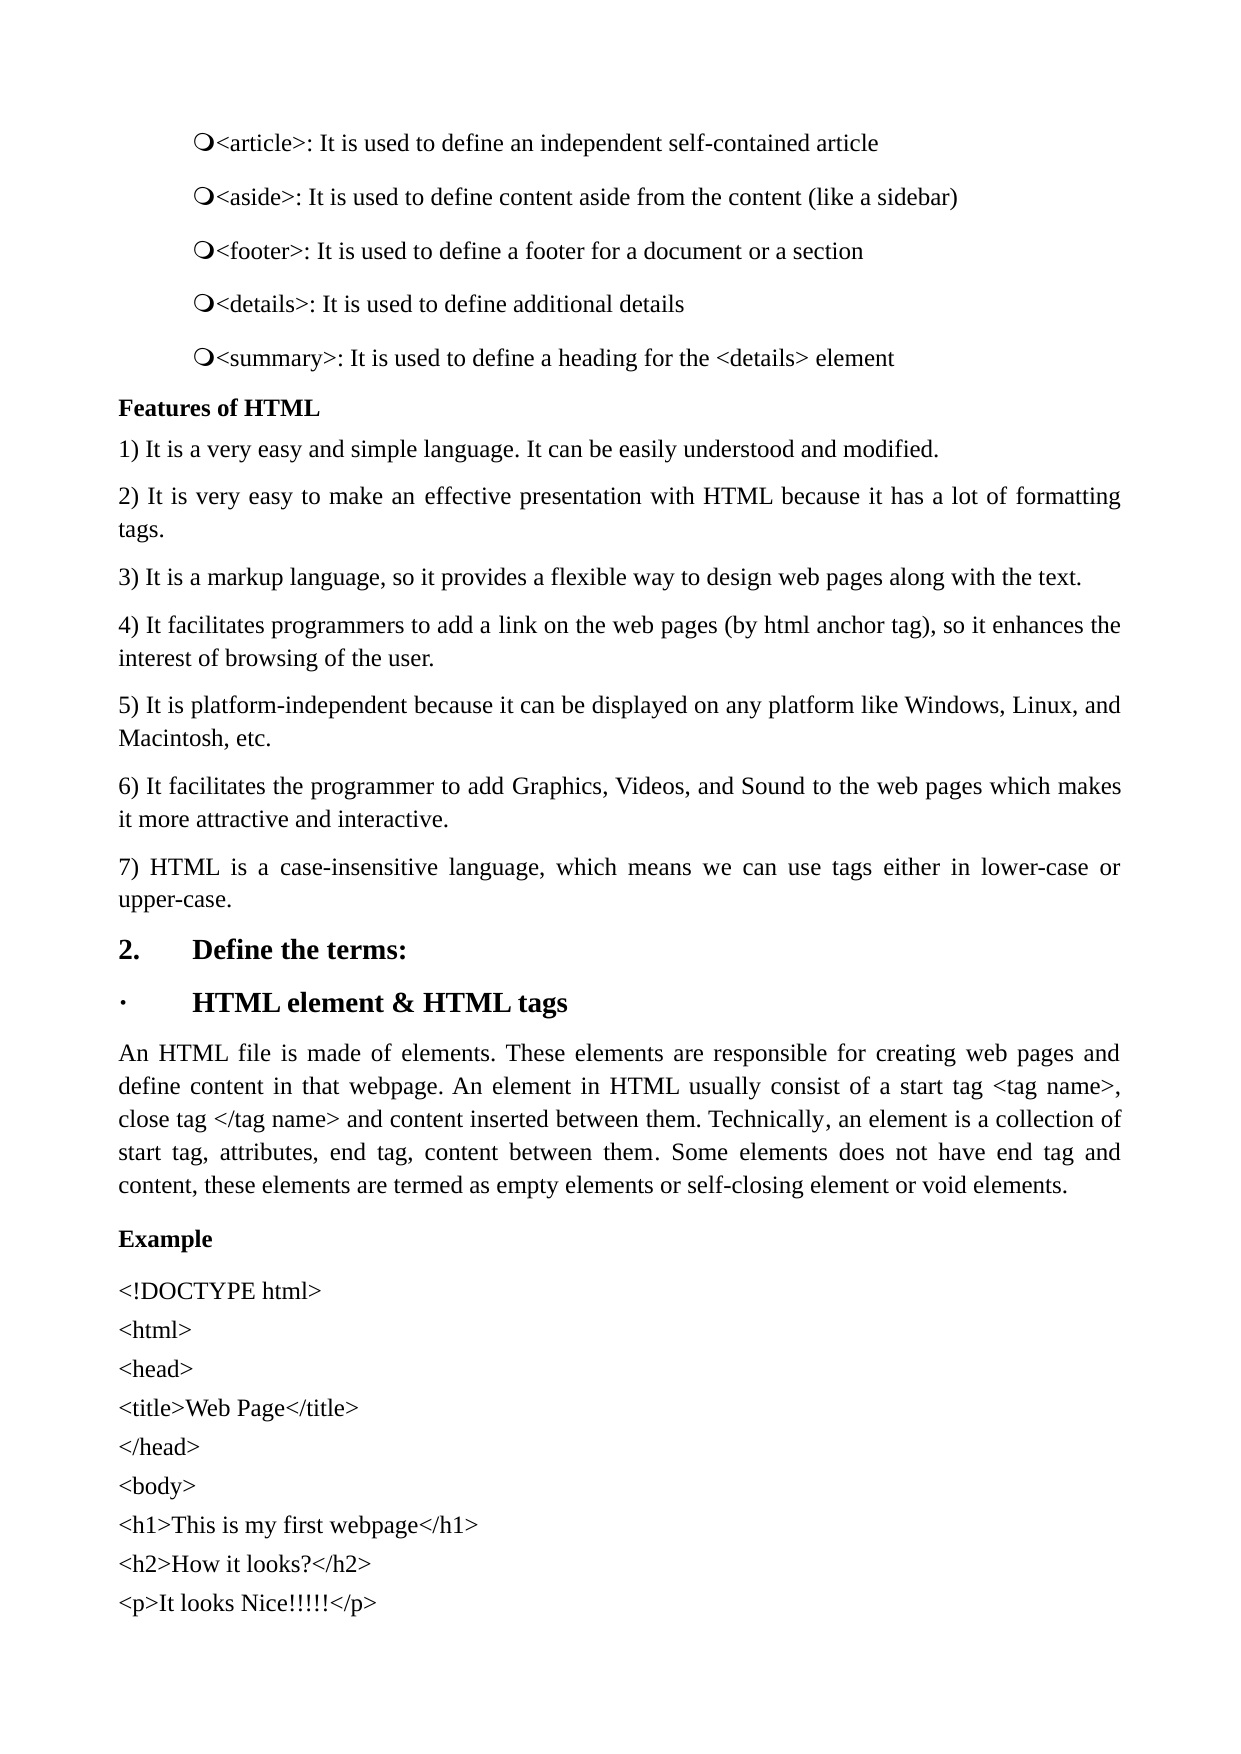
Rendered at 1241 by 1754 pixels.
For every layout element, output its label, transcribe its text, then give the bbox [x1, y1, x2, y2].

text <title>Web Page</title> [118, 1383, 1122, 1422]
text 2) It is very easy to make an effective presentation with HTML because it has a lot of formatting tags. [118, 481, 1122, 543]
list <aside>: It is used to define content aside from the content (like a sidebar) [192, 172, 1122, 211]
list <article>: It is used to define an independent self-contained article [192, 118, 1122, 157]
text <!DOCTYPE html> [118, 1266, 1122, 1305]
text <html> [118, 1305, 1122, 1344]
text <p>It looks Nice!!!!!</p> [118, 1578, 1122, 1617]
list <footer>: It is used to define a footer for a document or a section [192, 225, 1122, 264]
list <details>: It is used to define additional details [192, 279, 1122, 318]
text An HTML file is made of elements. These elements are responsible for creating web pages and define content in that webpage. An element in HTML usually consist of a start tag <tag name>, close tag </tag name> and content inserted between them. Technically, an element is a collection of start tag, attributes, end tag, content between them. Some elements does not have end tag and content, these elements are termed as empty elements or self-closing element or void elements. [118, 1038, 1122, 1199]
text </head> [118, 1422, 1122, 1461]
text <head> [118, 1344, 1122, 1383]
text <h2>How it looks?</h2> [118, 1539, 1122, 1578]
text 6) It facilitates the programmer to add Graphics, Videos, and Sound to the web pages which makes it more attractive and interactive. [118, 771, 1122, 833]
text <h1>This is my first webpage</h1> [118, 1500, 1122, 1539]
text 3) It is a markup language, so it provides a flexible way to design web pages along with the text. [118, 562, 1122, 591]
subtitle Features of HTML [118, 393, 1122, 421]
text · HTML element & HTML tags [118, 985, 1122, 1019]
list <summary>: It is used to define a heading for the <details> element [192, 333, 1122, 372]
subtitle Example [118, 1224, 1122, 1253]
text 5) It is platform-independent because it can be displayed on any platform like Windows, Linux, and Macintosh, etc. [118, 690, 1122, 752]
text <body> [118, 1461, 1122, 1500]
text 7) HTML is a case-insensitive language, which means we can use tags either in lower-case or upper-case. [118, 852, 1122, 913]
text 2. Define the terms: [118, 932, 1122, 966]
text 1) It is a very easy and simple language. It can be easily understood and modified. [118, 434, 1122, 463]
text 4) It facilitates programmers to add a link on the web pages (by html anchor tag), so it enhances the interest of browsing of the user. [118, 610, 1122, 671]
